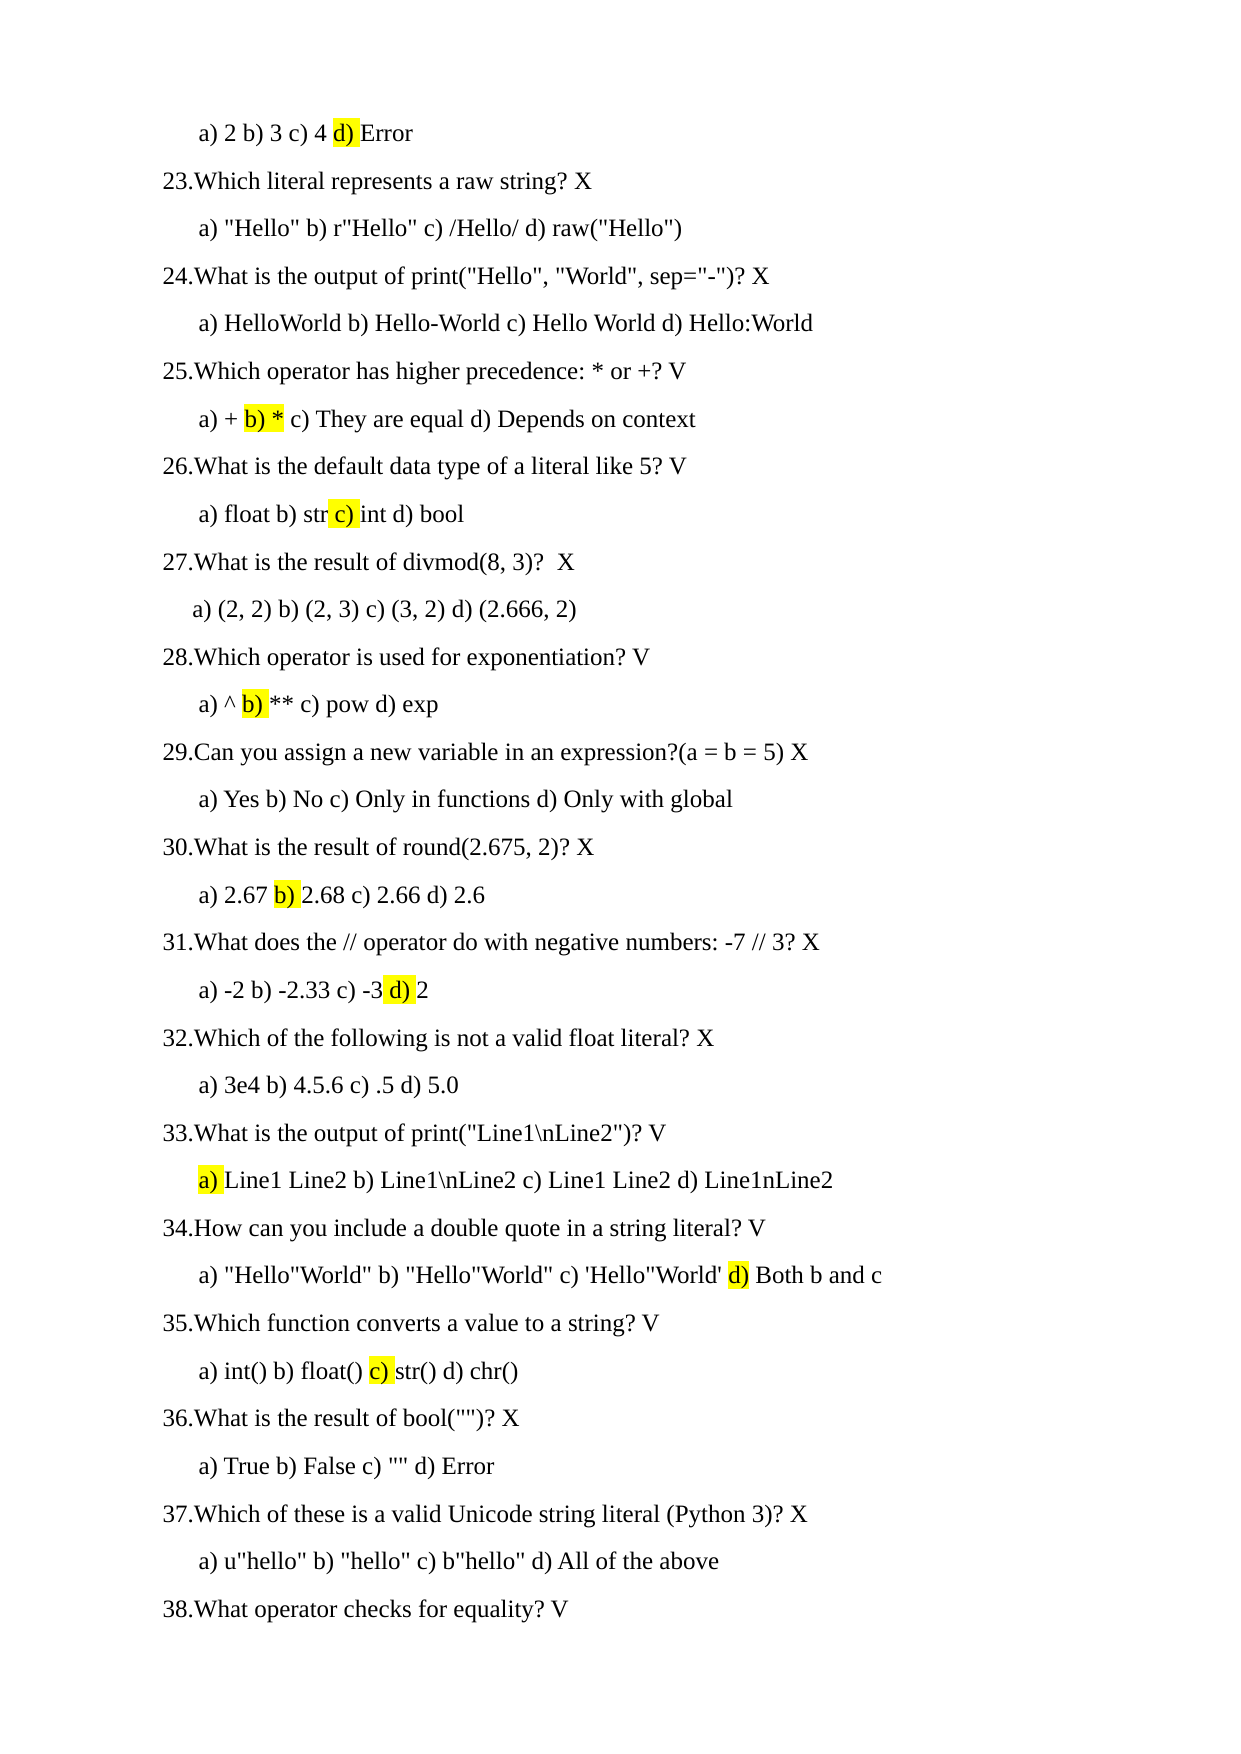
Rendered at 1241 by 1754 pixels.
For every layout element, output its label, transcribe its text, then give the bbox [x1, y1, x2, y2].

list a) Yes b) No c) Only in functions d) Only with global [162, 784, 1122, 813]
list What does the // operator do with negative numbers: -7 // 3? X [162, 927, 1122, 956]
list a) -2 b) -2.33 c) -3 d) 2 [162, 975, 1122, 1004]
list How can you include a double quote in a string literal? V [162, 1213, 1122, 1242]
list Which operator is used for exponentiation? V [162, 642, 1122, 671]
list a) "Hello" b) r"Hello" c) /Hello/ d) raw("Hello") [162, 213, 1122, 242]
list a) int() b) float() c) str() d) chr() [162, 1356, 1122, 1384]
list a) float b) str c) int d) bool [162, 499, 1122, 528]
list a) True b) False c) "" d) Error [162, 1451, 1122, 1480]
list a) Line1 Line2 b) Line1\nLine2 c) Line1 Line2 d) Line1nLine2 [162, 1165, 1122, 1194]
list What is the output of print("Line1\nLine2")? V [162, 1118, 1122, 1147]
list Which operator has higher precedence: * or +? V [162, 356, 1122, 385]
list a) (2, 2) b) (2, 3) c) (3, 2) d) (2.666, 2) [162, 594, 1122, 623]
list a) ^ b) ** c) pow d) exp [162, 689, 1122, 718]
list Which function converts a value to a string? V [162, 1308, 1122, 1337]
list Which of the following is not a valid float literal? X [162, 1023, 1122, 1051]
list What is the output of print("Hello", "World", sep="-")? X [162, 261, 1122, 290]
list a) + b) * c) They are equal d) Depends on context [162, 404, 1122, 432]
list What operator checks for equality? V [162, 1594, 1122, 1623]
list a) 2.67 b) 2.68 c) 2.66 d) 2.6 [162, 880, 1122, 908]
list Which of these is a valid Unicode string literal (Python 3)? X [162, 1499, 1122, 1527]
list Can you assign a new variable in an expression?(a = b = 5) X [162, 737, 1122, 766]
list a) 2 b) 3 c) 4 d) Error [162, 118, 1122, 147]
list What is the result of divmod(8, 3)? X [162, 547, 1122, 575]
list a) 3e4 b) 4.5.6 c) .5 d) 5.0 [162, 1070, 1122, 1099]
list a) "Hello"World" b) "Hello"World" c) 'Hello"World' d) Both b and c [162, 1261, 1122, 1289]
list What is the result of bool("")? X [162, 1403, 1122, 1432]
list Which literal represents a raw string? X [162, 166, 1122, 194]
list What is the result of round(2.675, 2)? X [162, 832, 1122, 861]
list a) u"hello" b) "hello" c) b"hello" d) All of the above [162, 1546, 1122, 1575]
list What is the default data type of a literal like 5? V [162, 451, 1122, 480]
list a) HelloWorld b) Hello-World c) Hello World d) Hello:World [162, 308, 1122, 337]
